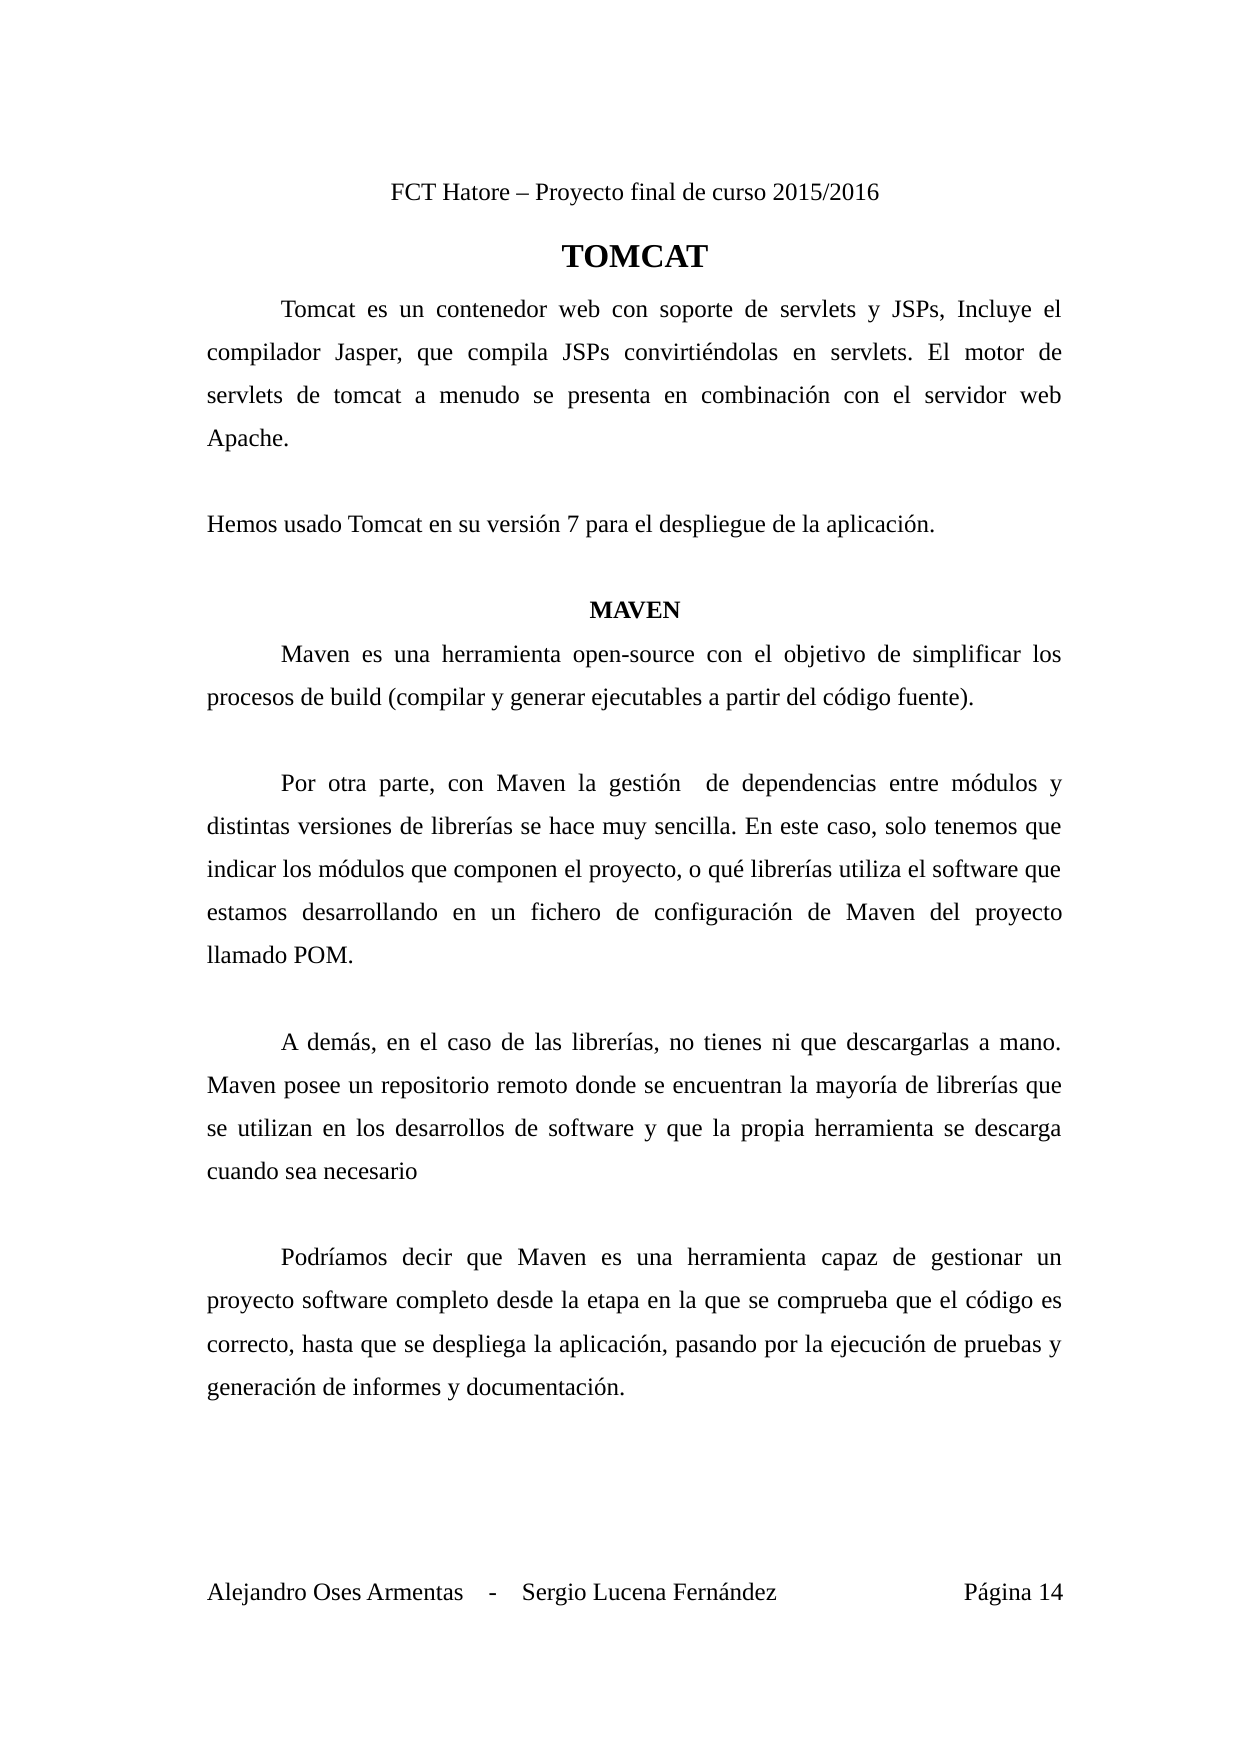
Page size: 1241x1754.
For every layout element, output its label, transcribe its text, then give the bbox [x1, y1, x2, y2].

text Maven es una herramienta open-source con el objetivo de simplificar los procesos de build (compilar y generar ejecutables a partir del código fuente). [207, 639, 1063, 711]
text Tomcat es un contenedor web con soporte de servlets y JSPs, Incluye el compilador Jasper, que compila JSPs convirtiéndolas en servlets. El motor de servlets de tomcat a menudo se presenta en combinación con el servidor web Apache. [207, 294, 1063, 452]
text Por otra parte, con Maven la gestión de dependencias entre módulos y distintas versiones de librerías se hace muy sencilla. En este caso, solo tenemos que indicar los módulos que componen el proyecto, o qué librerías utiliza el software que estamos desarrollando en un fichero de configuración de Maven del proyecto llamado POM. [207, 768, 1063, 969]
text Podríamos decir que Maven es una herramienta capaz de gestionar un proyecto software completo desde la etapa en la que se comprueba que el código es correcto, hasta que se despliega la aplicación, pasando por la ejecución de pruebas y generación de informes y documentación. [207, 1242, 1063, 1401]
text Hemos usado Tomcat en su versión 7 para el despliegue de la aplicación. [207, 509, 1063, 538]
text MAVEN [207, 596, 1063, 624]
text A demás, en el caso de las librerías, no tienes ni que descargarlas a mano. Maven posee un repositorio remoto donde se encuentran la mayoría de librerías que se utilizan en los desarrollos de software y que la propia herramienta se descarga cuando sea necesario [207, 1027, 1063, 1185]
text TOMCAT [207, 236, 1063, 274]
